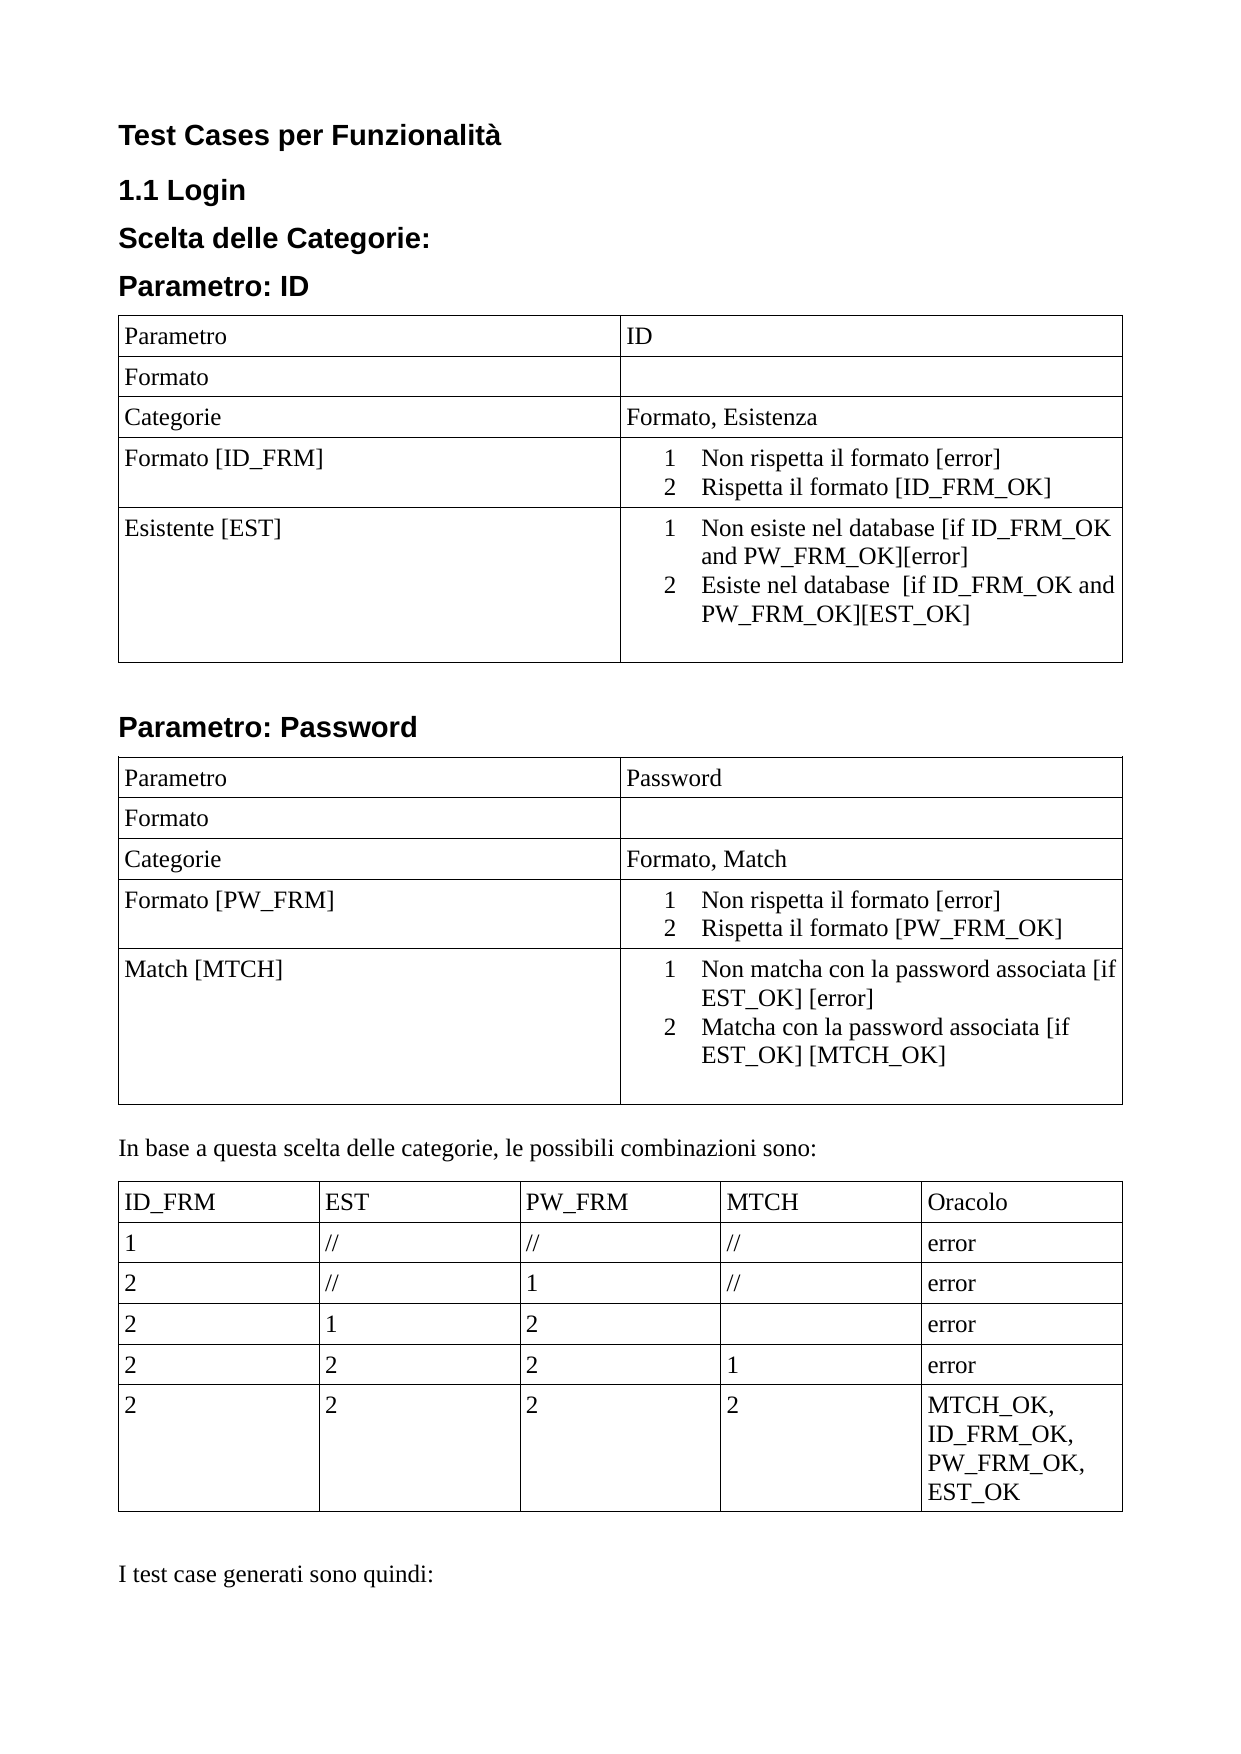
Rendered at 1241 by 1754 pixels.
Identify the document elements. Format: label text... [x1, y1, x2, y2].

text In base a questa scelta delle categorie, le possibili combinazioni sono: [118, 1133, 1122, 1162]
table_cell [721, 1304, 921, 1343]
subtitle Parametro: ID [118, 269, 1122, 302]
table_cell 2 [320, 1345, 520, 1384]
table_cell [621, 798, 1122, 838]
table_header PW_FRM [521, 1182, 720, 1221]
table_cell error [922, 1345, 1122, 1384]
table_cell 1 [119, 1223, 319, 1262]
table_header EST [320, 1182, 520, 1221]
table_cell 2 [119, 1263, 319, 1303]
table_cell 2 [119, 1385, 319, 1511]
table_cell Formato [119, 798, 620, 838]
table_cell Non matcha con la password associata [if EST_OK] [error] Matcha con la password associata [if EST_OK] [MTCH_OK] [621, 949, 1122, 1104]
table_cell // [320, 1223, 520, 1262]
subtitle Parametro: Password [118, 710, 1122, 744]
table_cell Formato [119, 357, 620, 396]
table_header Password [621, 758, 1122, 797]
table_cell // [721, 1263, 921, 1303]
subtitle Scelta delle Categorie: [118, 221, 1122, 254]
table_cell 2 [521, 1345, 720, 1384]
table_cell Non rispetta il formato [error] Rispetta il formato [ID_FRM_OK] [621, 438, 1122, 506]
table_header MTCH [721, 1182, 921, 1221]
table_cell Non rispetta il formato [error] Rispetta il formato [PW_FRM_OK] [621, 880, 1122, 948]
table_cell // [320, 1263, 520, 1303]
table_cell MTCH_OK, ID_FRM_OK, PW_FRM_OK, EST_OK [922, 1385, 1122, 1511]
table_cell Non esiste nel database [if ID_FRM_OK and PW_FRM_OK][error] Esiste nel database [if ID_FRM_OK and PW_FRM_OK][EST_OK] [621, 508, 1122, 662]
table_cell 2 [521, 1385, 720, 1511]
table_cell // [721, 1223, 921, 1262]
table_cell 2 [119, 1345, 319, 1384]
table_header Oracolo [922, 1182, 1122, 1221]
table_cell 2 [119, 1304, 319, 1343]
table_header ID [621, 316, 1122, 356]
table_cell error [922, 1223, 1122, 1262]
table_cell 2 [521, 1304, 720, 1343]
table_cell Formato [ID_FRM] [119, 438, 620, 506]
table_cell Categorie [119, 839, 620, 878]
table_cell Formato, Esistenza [621, 397, 1122, 437]
table_header Parametro [119, 758, 620, 797]
table_cell 2 [320, 1385, 520, 1511]
table_cell 1 [521, 1263, 720, 1303]
subtitle 1.1 Login [118, 172, 1122, 206]
table_header Parametro [119, 316, 620, 356]
table_cell // [521, 1223, 720, 1262]
table_cell Match [MTCH] [119, 949, 620, 1104]
table_cell 1 [721, 1345, 921, 1384]
table_header ID_FRM [119, 1182, 319, 1221]
table_cell Formato [PW_FRM] [119, 880, 620, 948]
table_cell Esistente [EST] [119, 508, 620, 662]
table_cell Formato, Match [621, 839, 1122, 878]
table_cell [621, 357, 1122, 396]
table_cell 1 [320, 1304, 520, 1343]
table_cell error [922, 1263, 1122, 1303]
table_cell error [922, 1304, 1122, 1343]
subtitle Test Cases per Funzionalità [118, 118, 1122, 152]
table_cell 2 [721, 1385, 921, 1511]
text I test case generati sono quindi: [118, 1559, 1122, 1588]
table_cell Categorie [119, 397, 620, 437]
